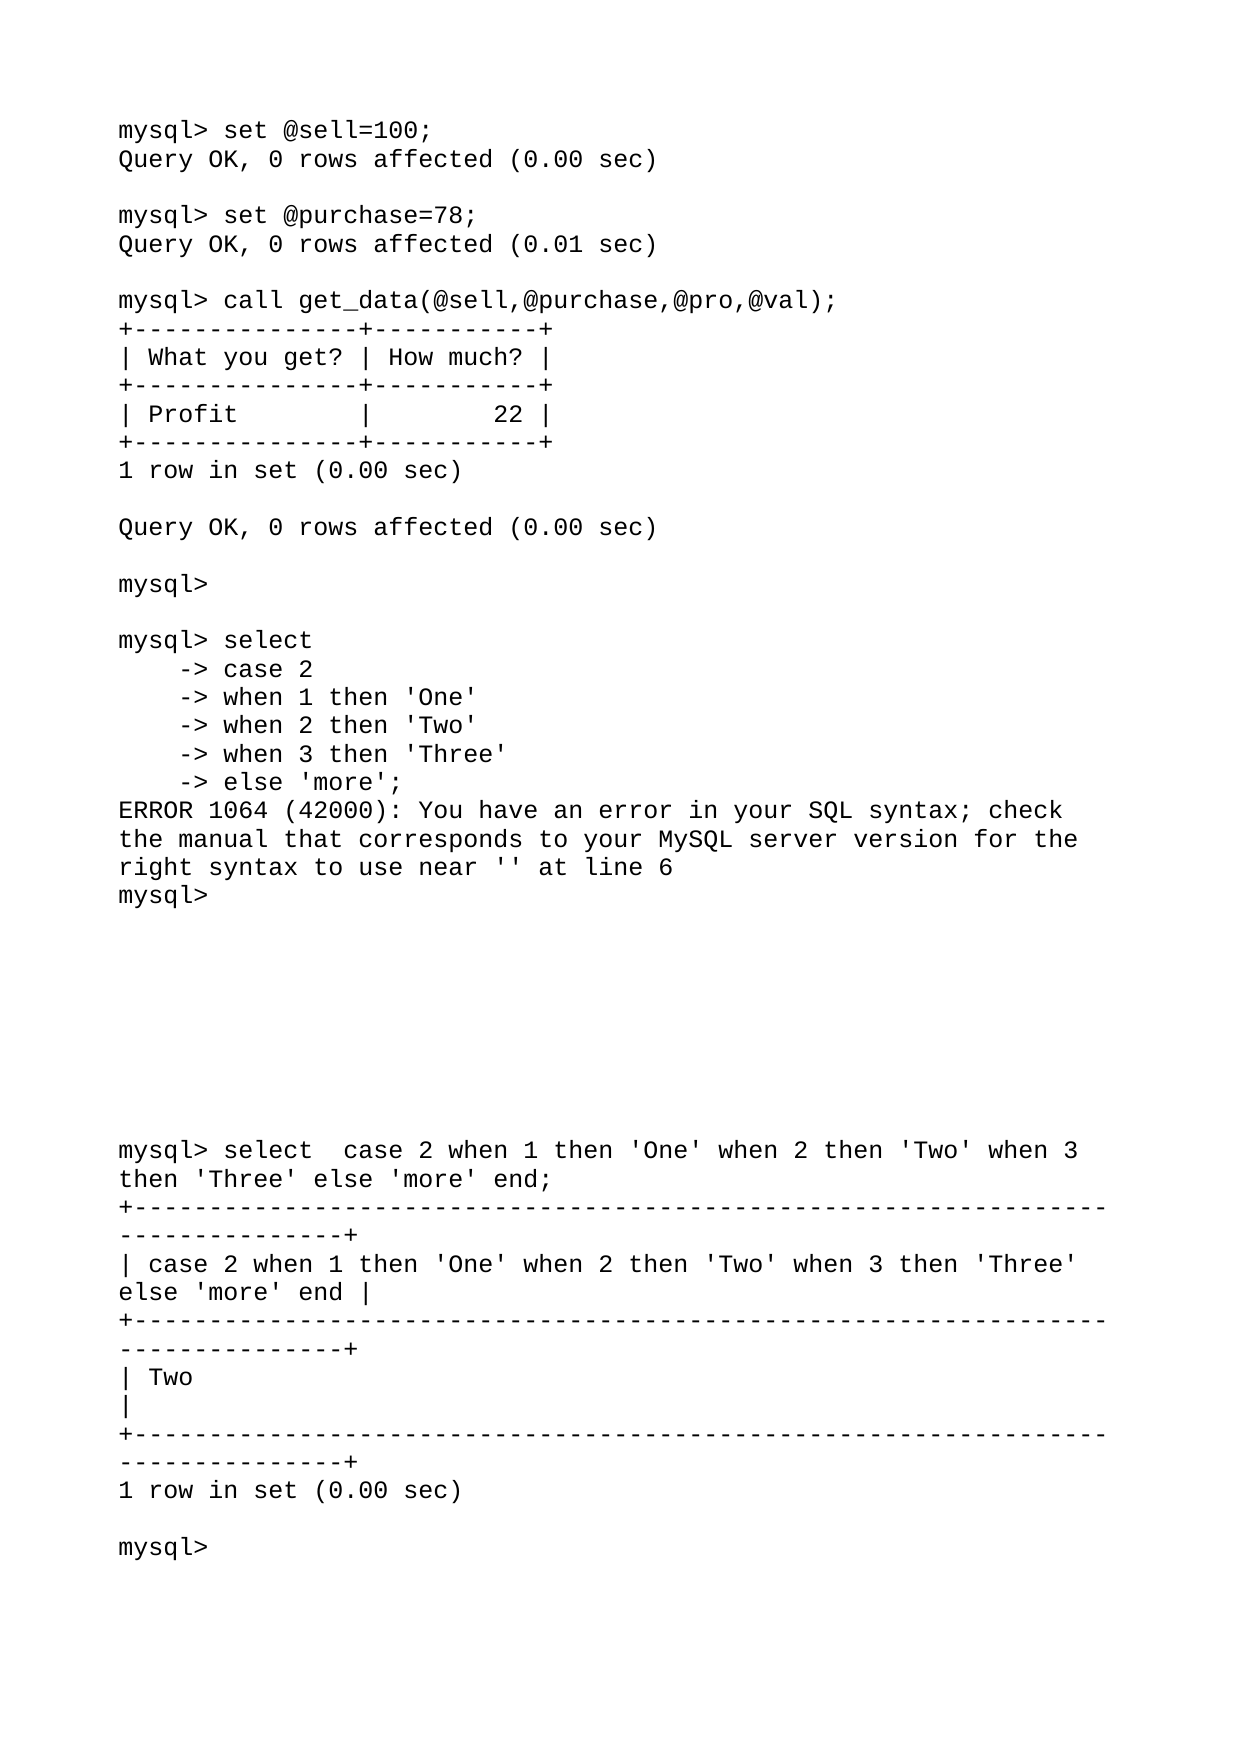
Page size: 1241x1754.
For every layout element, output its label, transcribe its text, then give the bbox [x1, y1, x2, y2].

text -> when 2 then 'Two' [118, 713, 1122, 741]
text mysql> set @sell=100; [118, 118, 1122, 146]
text mysql> [118, 883, 1122, 911]
text 1 row in set (0.00 sec) [118, 1478, 1122, 1506]
text +--------------------------------------------------------------------------------+ [118, 1308, 1122, 1365]
text Query OK, 0 rows affected (0.00 sec) [118, 146, 1122, 175]
text mysql> select [118, 628, 1122, 656]
text -> when 1 then 'One' [118, 685, 1122, 713]
text | What you get? | How much? | [118, 345, 1122, 373]
text -> when 3 then 'Three' [118, 741, 1122, 770]
text +--------------------------------------------------------------------------------+ [118, 1421, 1122, 1478]
text | Two | [118, 1365, 1122, 1421]
text mysql> [118, 1535, 1122, 1563]
text +---------------+-----------+ [118, 373, 1122, 401]
text mysql> [118, 571, 1122, 600]
text +--------------------------------------------------------------------------------+ [118, 1195, 1122, 1251]
text ERROR 1064 (42000): You have an error in your SQL syntax; check the manual that corresponds to your MySQL server version for the right syntax to use near '' at line 6 [118, 798, 1122, 883]
text +---------------+-----------+ [118, 430, 1122, 458]
text Query OK, 0 rows affected (0.00 sec) [118, 515, 1122, 543]
text mysql> select case 2 when 1 then 'One' when 2 then 'Two' when 3 then 'Three' else 'more' end; [118, 1138, 1122, 1195]
text | Profit | 22 | [118, 401, 1122, 430]
text -> case 2 [118, 656, 1122, 685]
text | case 2 when 1 then 'One' when 2 then 'Two' when 3 then 'Three' else 'more' end | [118, 1251, 1122, 1308]
text Query OK, 0 rows affected (0.01 sec) [118, 231, 1122, 260]
text mysql> set @purchase=78; [118, 203, 1122, 231]
text mysql> call get_data(@sell,@purchase,@pro,@val); [118, 288, 1122, 316]
text +---------------+-----------+ [118, 316, 1122, 345]
text -> else 'more'; [118, 770, 1122, 798]
text 1 row in set (0.00 sec) [118, 458, 1122, 486]
